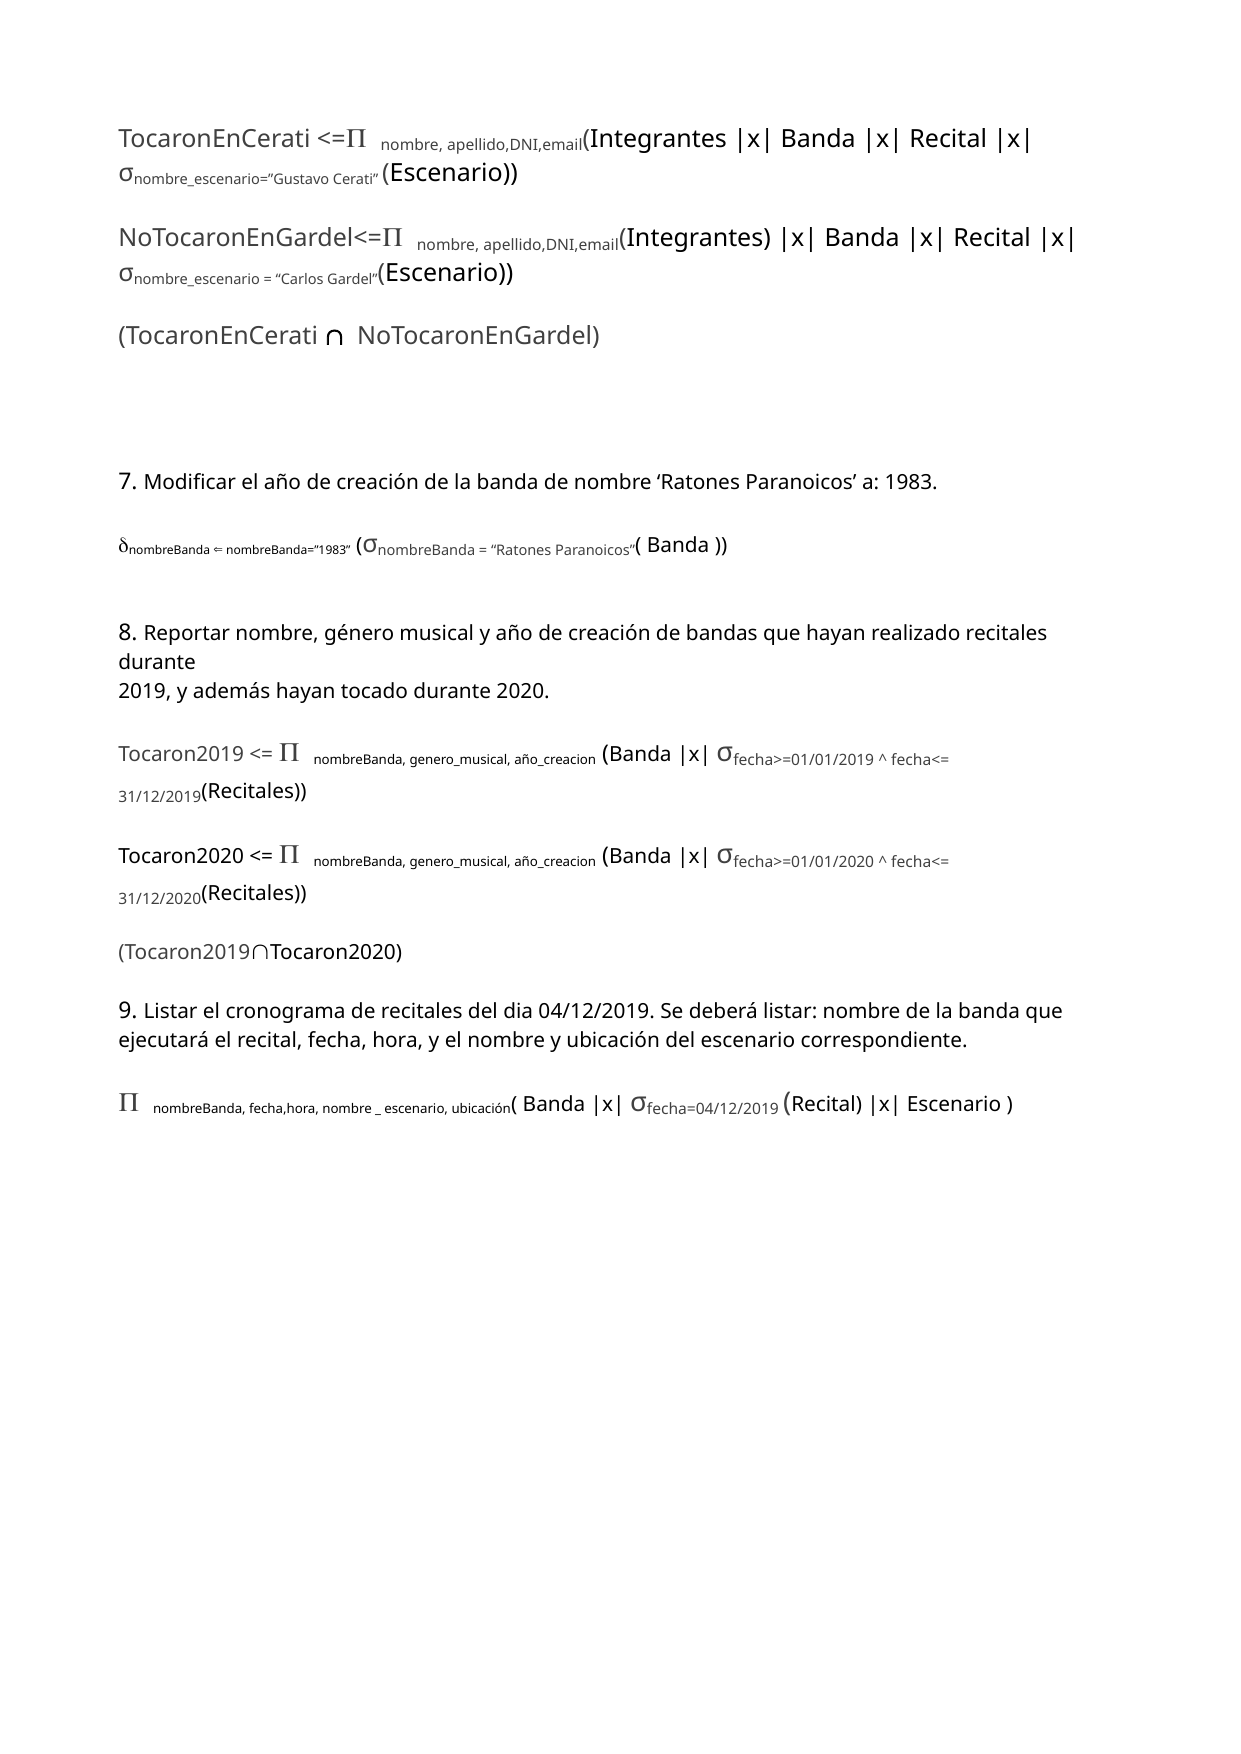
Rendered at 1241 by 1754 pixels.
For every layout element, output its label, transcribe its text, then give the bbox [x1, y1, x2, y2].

text 7. Modificar el año de creación de la banda de nombre ‘Ratones Paranoicos’ a: 1983. [118, 465, 1122, 497]
text Tocaron2019 <= P nombreBanda, genero_musical, año_creacion (Banda |x| σfecha>=01/01/2019 ^ fecha<= 31/12/2019(Recitales)) [118, 733, 1122, 807]
text 8. Reportar nombre, género musical y año de creación de bandas que hayan realizado recitales durante [118, 616, 1122, 676]
text dnombreBanda Ü nombreBanda=”1983” (σnombreBanda = “Ratones Paranoicos”( Banda )) [118, 525, 1122, 559]
text ejecutará el recital, fecha, hora, y el nombre y ubicación del escenario correspondiente. [118, 1025, 1122, 1054]
text 9. Listar el cronograma de recitales del dia 04/12/2019. Se deberá listar: nombre de la banda que [118, 994, 1122, 1025]
text P nombreBanda, fecha,hora, nombre _ escenario, ubicación( Banda |x| σfecha=04/12/2019 (Recital) |x| Escenario ) [118, 1082, 1122, 1119]
text Tocaron2020 <= P nombreBanda, genero_musical, año_creacion (Banda |x| σfecha>=01/01/2020 ^ fecha<= 31/12/2020(Recitales)) [118, 835, 1122, 909]
text (Tocaron2019ÇTocaron2020) [118, 937, 1122, 966]
text (TocaronEnCerati Ç NoTocaronEnGardel) [118, 317, 1122, 352]
text TocaronEnCerati <=P nombre, apellido,DNI,email(Integrantes |x| Banda |x| Recital |x| σnombre_escenario=”Gustavo Cerati” (Escenario)) [118, 118, 1122, 189]
text 2019, y además hayan tocado durante 2020. [118, 676, 1122, 704]
text NoTocaronEnGardel<=P nombre, apellido,DNI,email(Integrantes) |x| Banda |x| Recital |x| σnombre_escenario = “Carlos Gardel”(Escenario)) [118, 218, 1122, 289]
